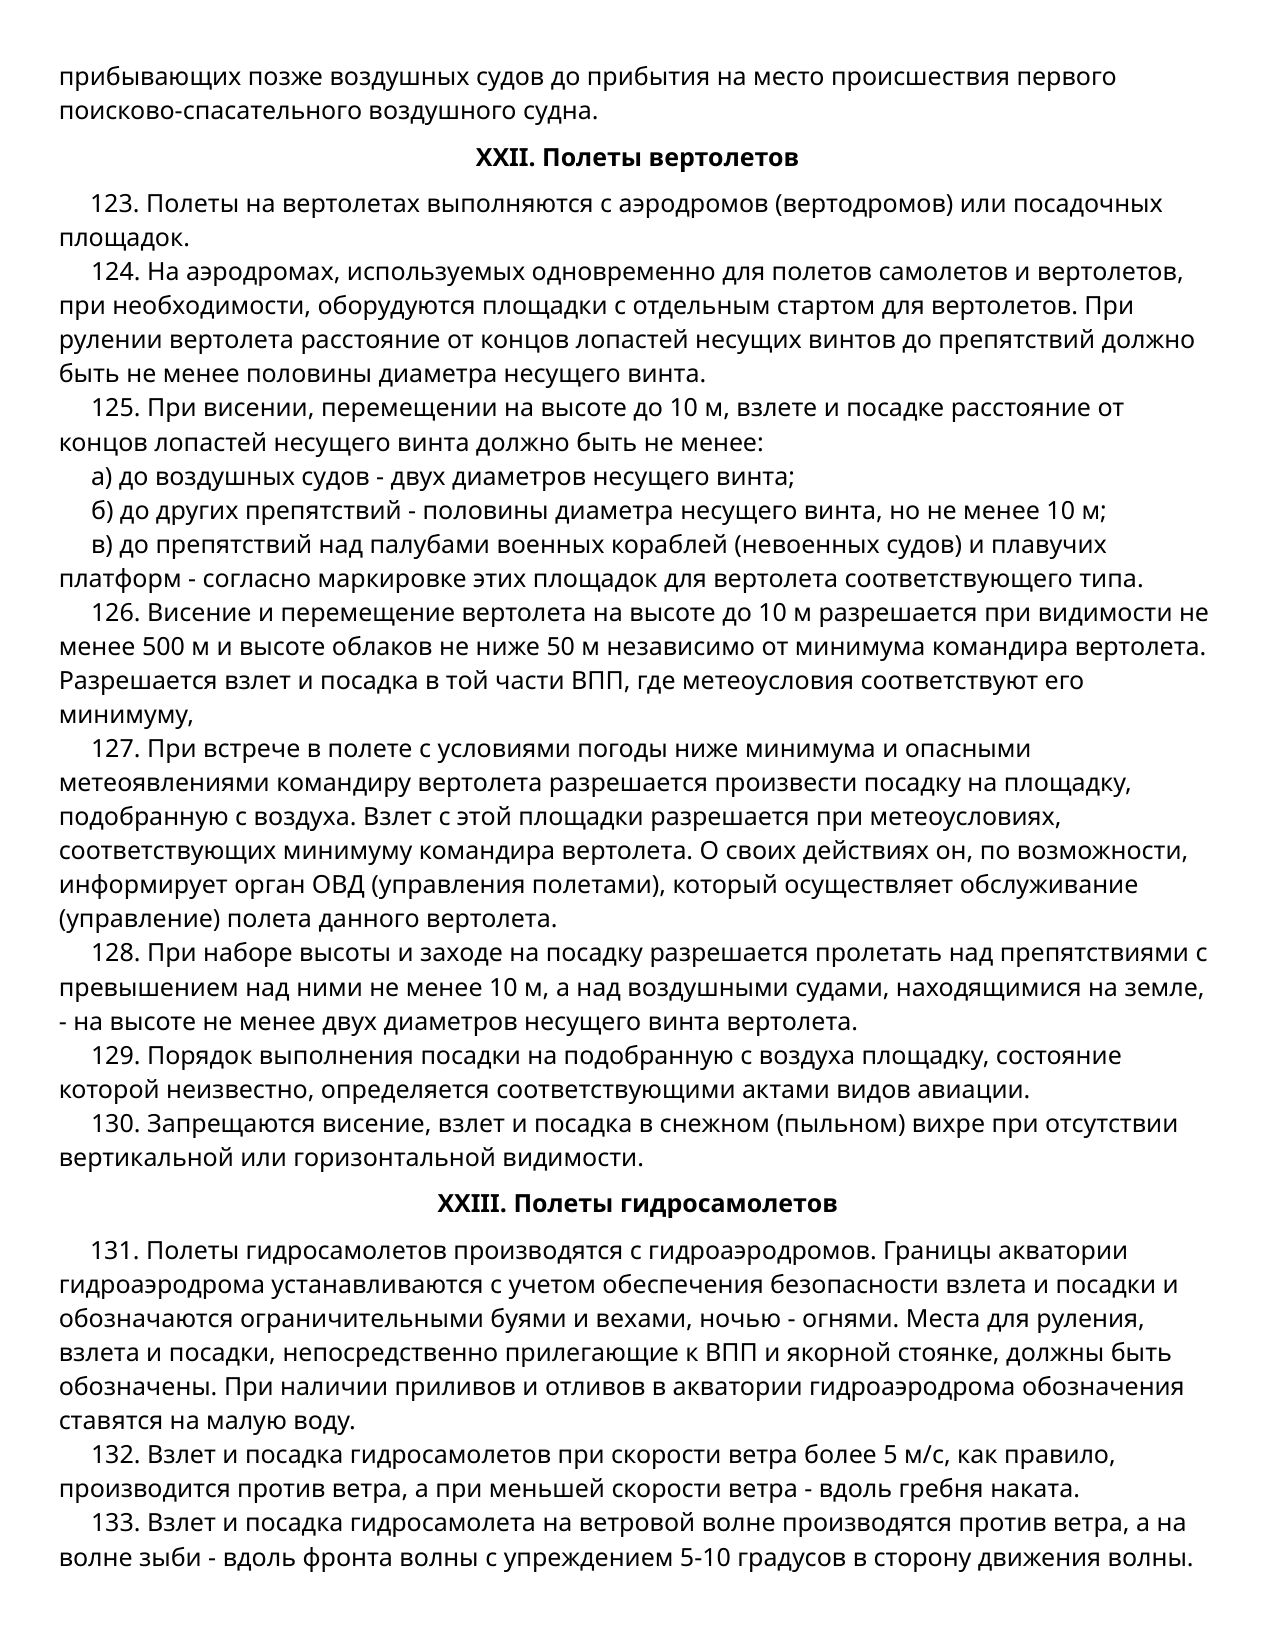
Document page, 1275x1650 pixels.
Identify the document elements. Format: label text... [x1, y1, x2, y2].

text 131. Полеты гидросамолетов производятся с гидроаэродромов. Границы акватории гидроаэродрома устанавливаются с учетом обеспечения безопасности взлета и посадки и обозначаются ограничительными буями и вехами, ночью - огнями. Места для руления, взлета и посадки, непосредственно прилегающие к ВПП и якорной стоянке, должны быть обозначены. При наличии приливов и отливов в акватории гидроаэродрома обозначения ставятся на малую воду. 132. Взлет и посадка гидросамолетов при скорости ветра более 5 м/с, как правило, производится против ветра, а при меньшей скорости ветра - вдоль гребня наката. 133. Взлет и посадка гидросамолета на ветровой волне производятся против ветра, а на волне зыби - вдоль фронта волны с упреждением 5-10 градусов в сторону движения волны. [58, 1233, 1216, 1573]
text прибывающих позже воздушных судов до прибытия на место происшествия первого поисково-спасательного воздушного судна. [58, 58, 1216, 127]
text XXII. Полеты вертолетов [58, 139, 1216, 173]
text XXIII. Полеты гидросамолетов [58, 1186, 1216, 1220]
text 123. Полеты на вертолетах выполняются с аэродромов (вертодромов) или посадочных площадок. 124. На аэродромах, используемых одновременно для полетов самолетов и вертолетов, при необходимости, оборудуются площадки с отдельным стартом для вертолетов. При рулении вертолета расстояние от концов лопастей несущих винтов до препятствий должно быть не менее половины диаметра несущего винта. 125. При висении, перемещении на высоте до 10 м, взлете и посадке расстояние от концов лопастей несущего винта должно быть не менее: а) до воздушных судов - двух диаметров несущего винта; б) до других препятствий - половины диаметра несущего винта, но не менее 10 м; в) до препятствий над палубами военных кораблей (невоенных судов) и плавучих платформ - согласно маркировке этих площадок для вертолета соответствующего типа. 126. Висение и перемещение вертолета на высоте до 10 м разрешается при видимости не менее 500 м и высоте облаков не ниже 50 м независимо от минимума командира вертолета. Разрешается взлет и посадка в той части ВПП, где метеоусловия соответствуют его минимуму, 127. При встрече в полете с условиями погоды ниже минимума и опасными метеоявлениями командиру вертолета разрешается произвести посадку на площадку, подобранную с воздуха. Взлет с этой площадки разрешается при метеоусловиях, соответствующих минимуму командира вертолета. О своих действиях он, по возможности, информирует орган ОВД (управления полетами), который осуществляет обслуживание (управление) полета данного вертолета. 128. При наборе высоты и заходе на посадку разрешается пролетать над препятствиями с превышением над ними не менее 10 м, а над воздушными судами, находящимися на земле, - на высоте не менее двух диаметров несущего винта вертолета. 129. Порядок выполнения посадки на подобранную с воздуха площадку, состояние которой неизвестно, определяется соответствующими актами видов авиации. 130. Запрещаются висение, взлет и посадка в снежном (пыльном) вихре при отсутствии вертикальной или горизонтальной видимости. [58, 186, 1216, 1173]
